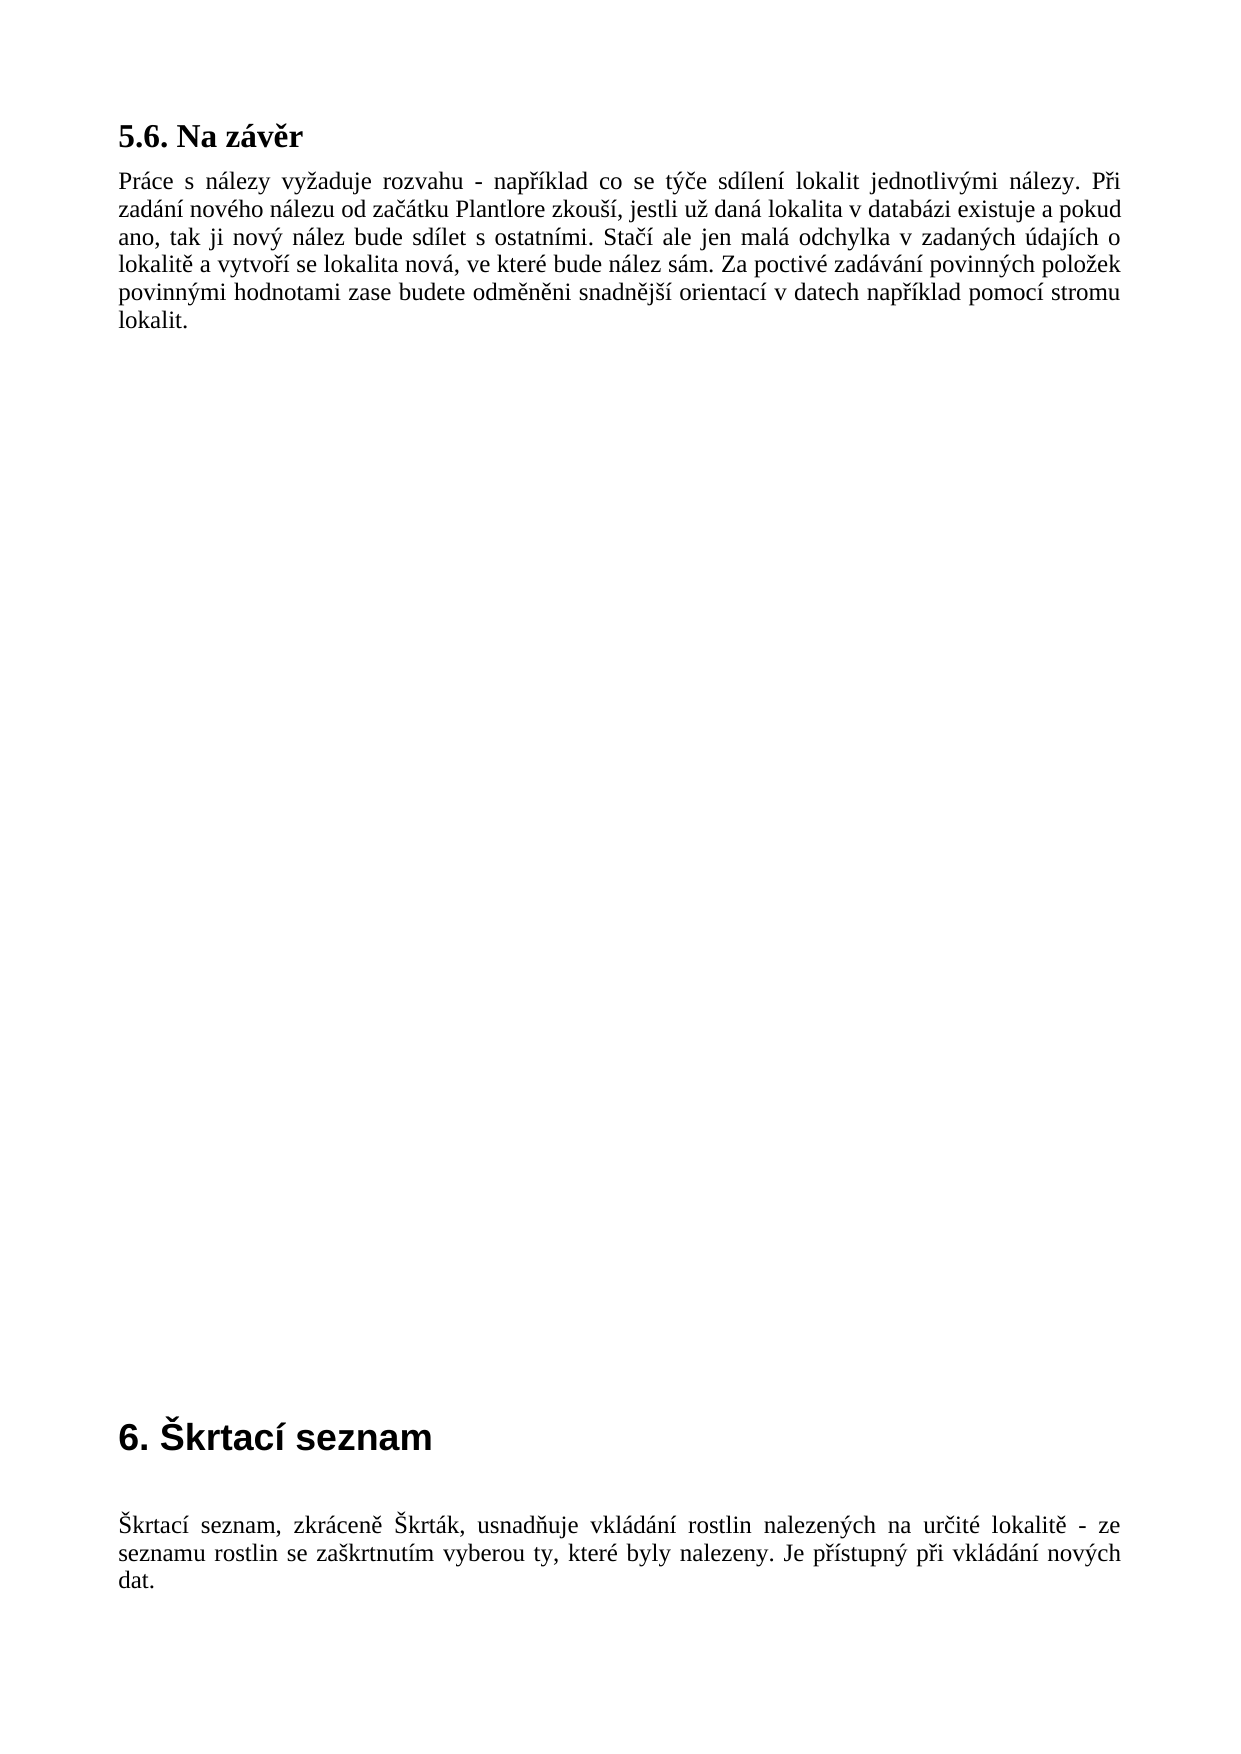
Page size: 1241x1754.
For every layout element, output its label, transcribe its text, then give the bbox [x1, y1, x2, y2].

text Škrtací seznam, zkráceně Škrták, usnadňuje vkládání rostlin nalezených na určité lokalitě - ze seznamu rostlin se zaškrtnutím vyberou ty, které byly nalezeny. Je přístupný při vkládání nových dat. [118, 1511, 1122, 1594]
text Práce s nálezy vyžaduje rozvahu - například co se týče sdílení lokalit jednotlivými nálezy. Při zadání nového nálezu od začátku Plantlore zkouší, jestli už daná lokalita v databázi existuje a pokud ano, tak ji nový nález bude sdílet s ostatními. Stačí ale jen malá odchylka v zadaných údajích o lokalitě a vytvoří se lokalita nová, ve které bude nález sám. Za poctivé zadávání povinných položek povinnými hodnotami zase budete odměněni snadnější orientací v datech například pomocí stromu lokalit. [118, 167, 1122, 334]
subtitle 6. Škrtací seznam [118, 1417, 1122, 1458]
subtitle 5.6. Na závěr [118, 118, 1122, 155]
